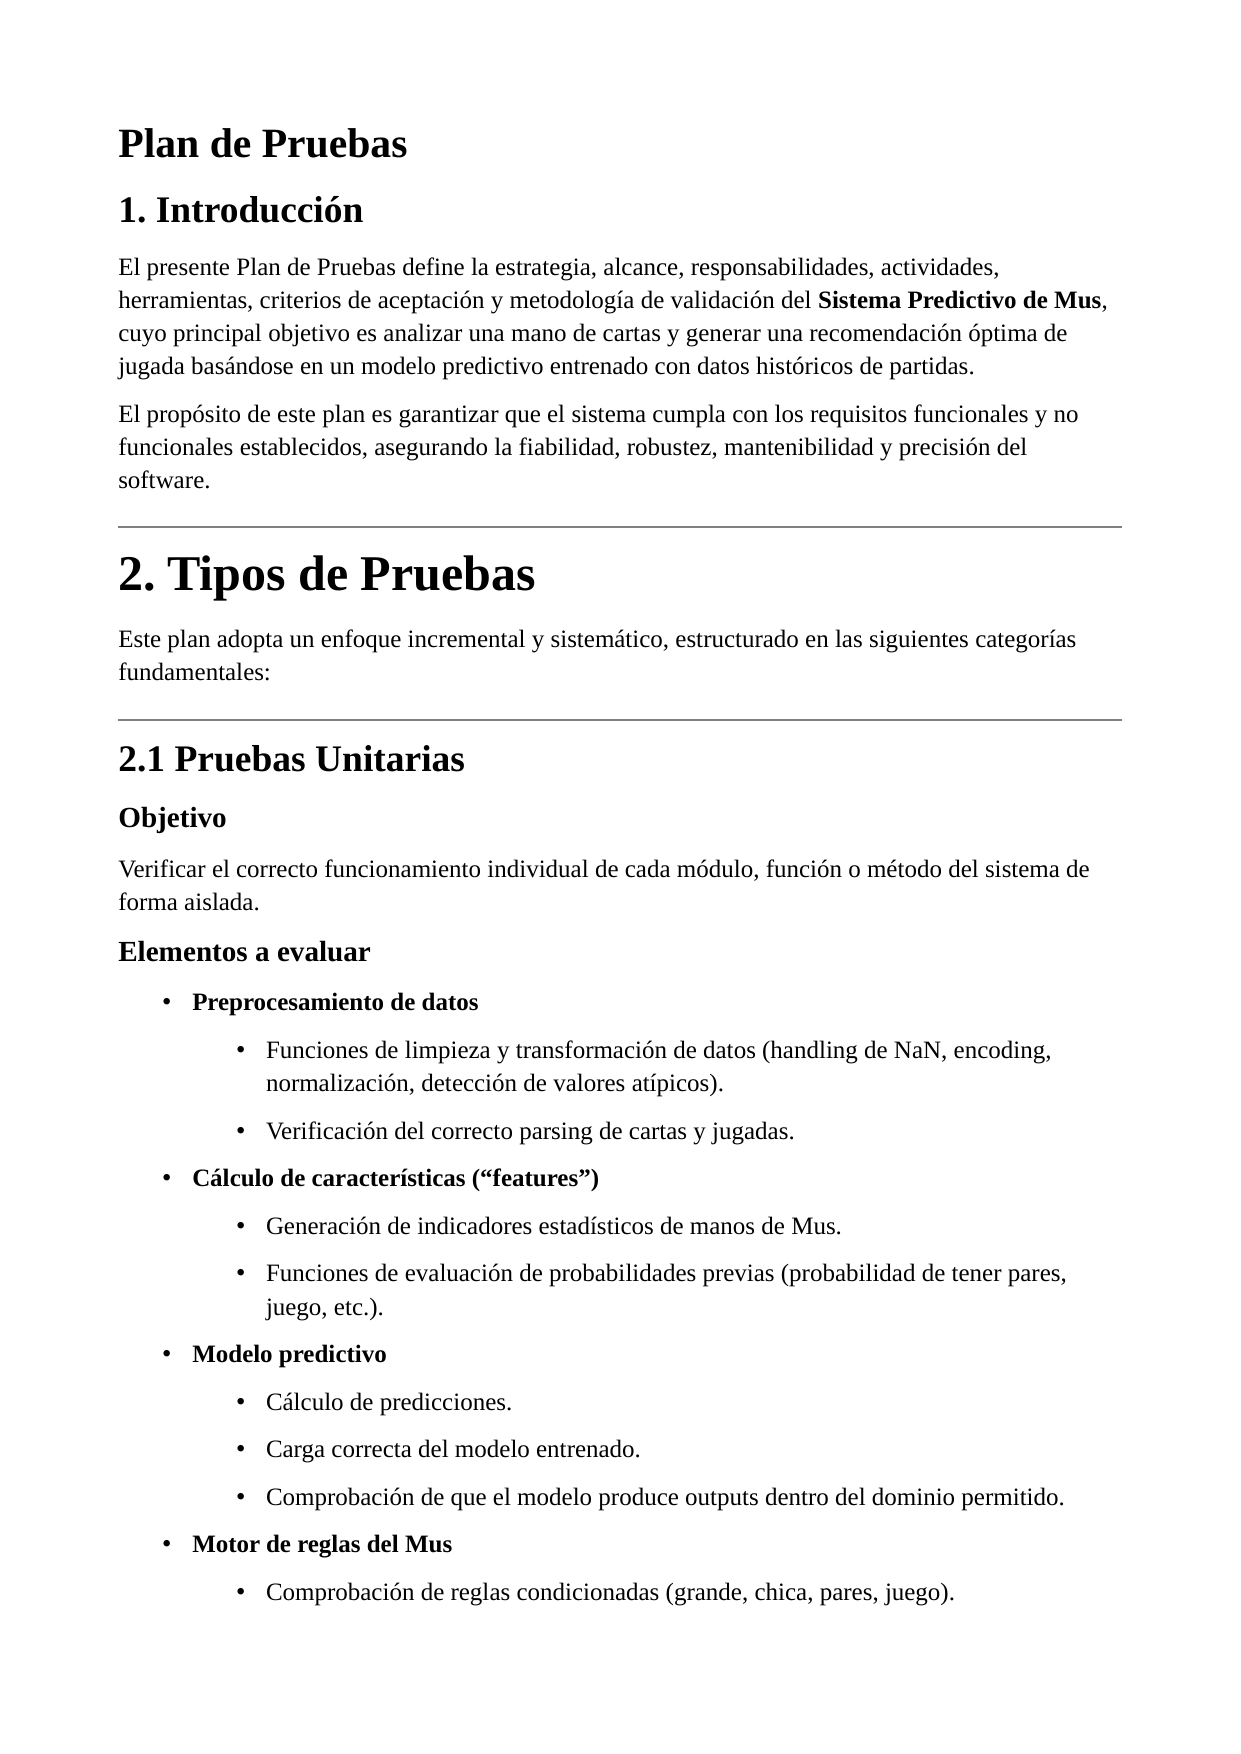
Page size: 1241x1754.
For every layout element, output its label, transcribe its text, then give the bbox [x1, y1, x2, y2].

list Carga correcta del modelo entrenado. [236, 1434, 1122, 1463]
subtitle Objetivo [118, 801, 1122, 834]
list Funciones de evaluación de probabilidades previas (probabilidad de tener pares, juego, etc.). [236, 1258, 1122, 1320]
list Verificación del correcto parsing de cartas y jugadas. [236, 1116, 1122, 1144]
text El presente Plan de Pruebas define la estrategia, alcance, responsabilidades, actividades, herramientas, criterios de aceptación y metodología de validación del Sistema Predictivo de Mus, cuyo principal objetivo es analizar una mano de cartas y generar una recomendación óptima de jugada basándose en un modelo predictivo entrenado con datos históricos de partidas. [118, 252, 1122, 380]
text Verificar el correcto funcionamiento individual de cada módulo, función o método del sistema de forma aislada. [118, 854, 1122, 916]
subtitle 2.1 Pruebas Unitarias [118, 736, 1122, 779]
subtitle 1. Introducción [118, 188, 1122, 231]
list Cálculo de características (“features”) [162, 1163, 1122, 1192]
text Este plan adopta un enfoque incremental y sistemático, estructurado en las siguientes categorías fundamentales: [118, 624, 1122, 686]
list Generación de indicadores estadísticos de manos de Mus. [236, 1211, 1122, 1240]
list Modelo predictivo [162, 1339, 1122, 1368]
list Cálculo de predicciones. [236, 1387, 1122, 1416]
text Plan de Pruebas [118, 118, 1122, 166]
list Comprobación de reglas condicionadas (grande, chica, pares, juego). [236, 1577, 1122, 1606]
subtitle Elementos a evaluar [118, 934, 1122, 968]
list Comprobación de que el modelo produce outputs dentro del dominio permitido. [236, 1482, 1122, 1511]
subtitle 2. Tipos de Pruebas [118, 544, 1122, 601]
text El propósito de este plan es garantizar que el sistema cumpla con los requisitos funcionales y no funcionales establecidos, asegurando la fiabilidad, robustez, mantenibilidad y precisión del software. [118, 399, 1122, 493]
list Motor de reglas del Mus [162, 1529, 1122, 1558]
list Funciones de limpieza y transformación de datos (handling de NaN, encoding, normalización, detección de valores atípicos). [236, 1035, 1122, 1097]
list Preprocesamiento de datos [162, 987, 1122, 1016]
